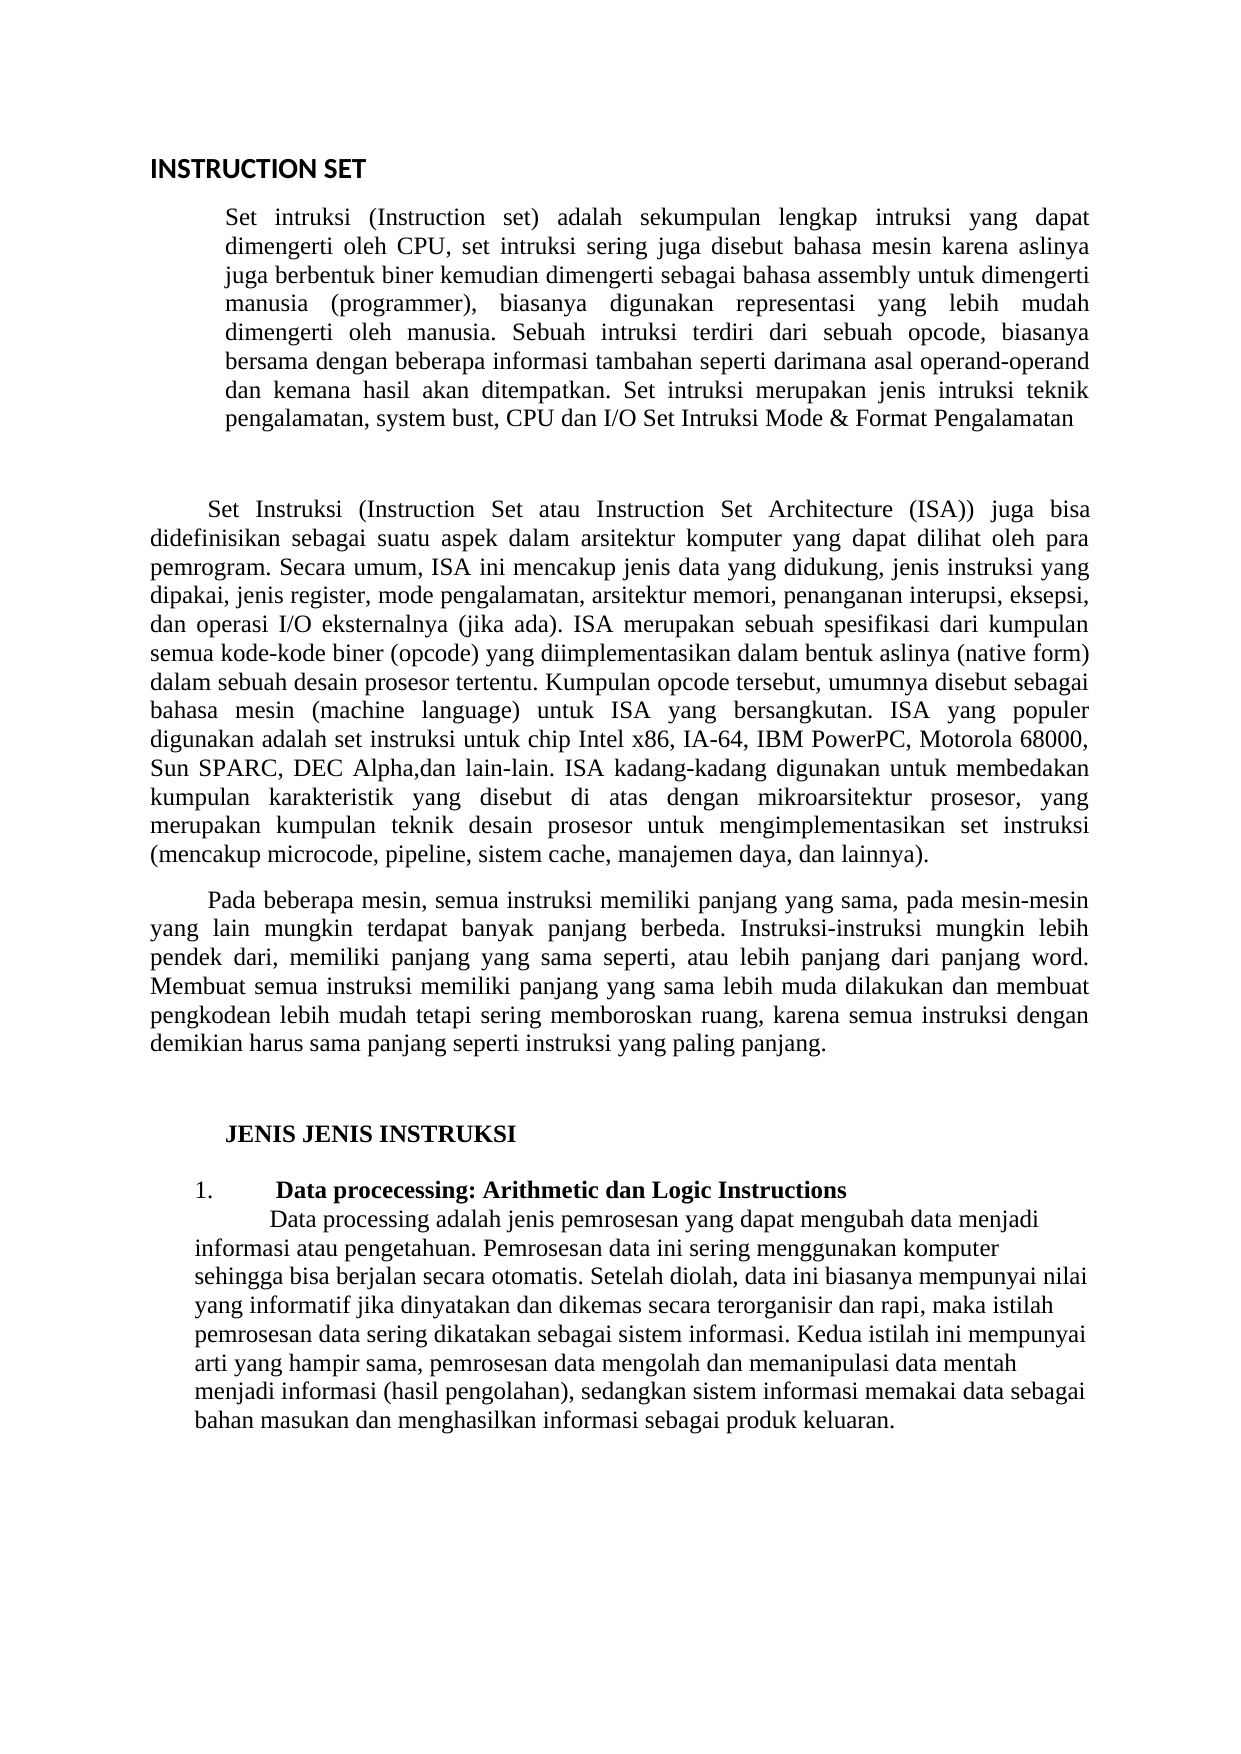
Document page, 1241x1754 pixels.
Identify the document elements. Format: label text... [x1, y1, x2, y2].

list Pada beberapa mesin, semua instruksi memiliki panjang yang sama, pada mesin-mesin yang lain mungkin terdapat banyak panjang berbeda. Instruksi-instruksi mungkin lebih pendek dari, memiliki panjang yang sama seperti, atau lebih panjang dari panjang word. Membuat semua instruksi memiliki panjang yang sama lebih muda dilakukan dan membuat pengkodean lebih mudah tetapi sering memboroskan ruang, karena semua instruksi dengan demikian harus sama panjang seperti instruksi yang paling panjang. [150, 885, 1090, 1057]
list Set intruksi (Instruction set) adalah sekumpulan lengkap intruksi yang dapat dimengerti oleh CPU, set intruksi sering juga disebut bahasa mesin karena aslinya juga berbentuk biner kemudian dimengerti sebagai bahasa assembly untuk dimengerti manusia (programmer), biasanya digunakan representasi yang lebih mudah dimengerti oleh manusia. Sebuah intruksi terdiri dari sebuah opcode, biasanya bersama dengan beberapa informasi tambahan seperti darimana asal operand-operand dan kemana hasil akan ditempatkan. Set intruksi merupakan jenis intruksi teknik pengalamatan, system bust, CPU dan I/O Set Intruksi Mode & Format Pengalamatan [225, 202, 1090, 432]
list Set Instruksi (Instruction Set atau Instruction Set Architecture (ISA)) juga bisa didefinisikan sebagai suatu aspek dalam arsitektur komputer yang dapat dilihat oleh para pemrogram. Secara umum, ISA ini mencakup jenis data yang didukung, jenis instruksi yang dipakai, jenis register, mode pengalamatan, arsitektur memori, penanganan interupsi, eksepsi, dan operasi I/O eksternalnya (jika ada). ISA merupakan sebuah spesifikasi dari kumpulan semua kode-kode biner (opcode) yang diimplementasikan dalam bentuk aslinya (native form) dalam sebuah desain prosesor tertentu. Kumpulan opcode tersebut, umumnya disebut sebagai bahasa mesin (machine language) untuk ISA yang bersangkutan. ISA yang populer digunakan adalah set instruksi untuk chip Intel x86, IA-64, IBM PowerPC, Motorola 68000, Sun SPARC, DEC Alpha,dan lain-lain. ISA kadang-kadang digunakan untuk membedakan kumpulan karakteristik yang disebut di atas dengan mikroarsitektur prosesor, yang merupakan kumpulan teknik desain prosesor untuk mengimplementasikan set instruksi (mencakup microcode, pipeline, sistem cache, manajemen daya, dan lainnya). [150, 494, 1090, 868]
list Data procecessing: Arithmetic dan Logic Instructions Data processing adalah jenis pemrosesan yang dapat mengubah data menjadi informasi atau pengetahuan. Pemrosesan data ini sering menggunakan komputer sehingga bisa berjalan secara otomatis. Setelah diolah, data ini biasanya mempunyai nilai yang informatif jika dinyatakan dan dikemas secara terorganisir dan rapi, maka istilah pemrosesan data sering dikatakan sebagai sistem informasi. Kedua istilah ini mempunyai arti yang hampir sama, pemrosesan data mengolah dan memanipulasi data mentah menjadi informasi (hasil pengolahan), sedangkan sistem informasi memakai data sebagai bahan masukan dan menghasilkan informasi sebagai produk keluaran. [194, 1175, 1090, 1434]
text INSTRUCTION SET [150, 150, 1090, 186]
list JENIS JENIS INSTRUKSI [225, 1119, 1090, 1148]
